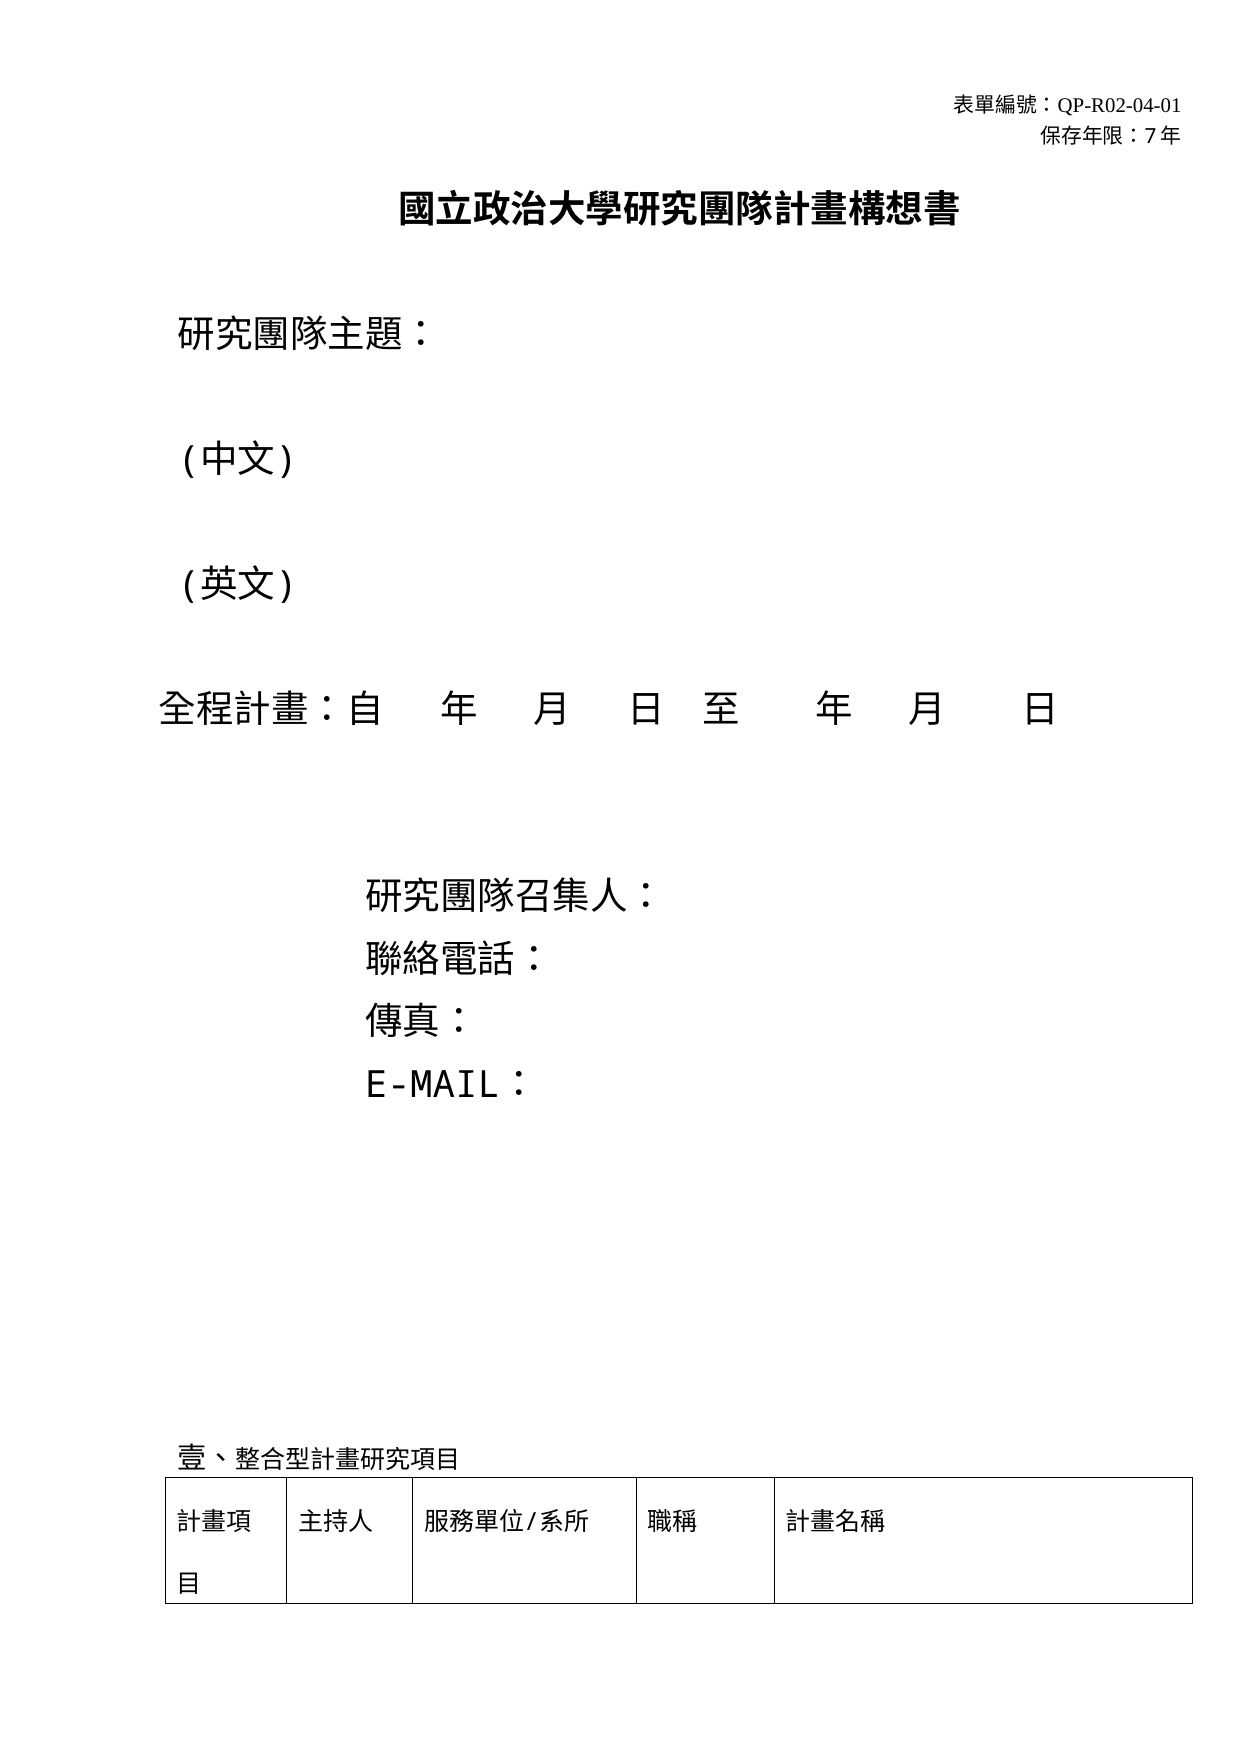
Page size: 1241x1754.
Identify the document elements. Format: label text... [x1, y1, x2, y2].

text (中文) [177, 414, 1181, 477]
table_header 職稱 [637, 1478, 774, 1603]
table_header 計畫名稱 [775, 1478, 1192, 1603]
text 研究團隊召集人： [177, 852, 1181, 914]
text 全程計畫：自 年 月 日 至 年 月 日 [158, 664, 1181, 727]
text 聯絡電話： [177, 914, 1181, 977]
text 研究團隊主題： [177, 289, 1181, 352]
text (英文) [177, 477, 1181, 602]
text E-MAIL： [177, 1039, 1181, 1102]
table_header 計畫項目 [166, 1478, 286, 1603]
text 傳真： [177, 977, 1181, 1039]
table_header 服務單位/系所 [413, 1478, 636, 1603]
table_header 主持人 [287, 1478, 412, 1603]
text 壹、整合型計畫研究項目 [177, 1414, 1181, 1477]
text 國立政治大學研究團隊計畫構想書 [177, 164, 1181, 227]
